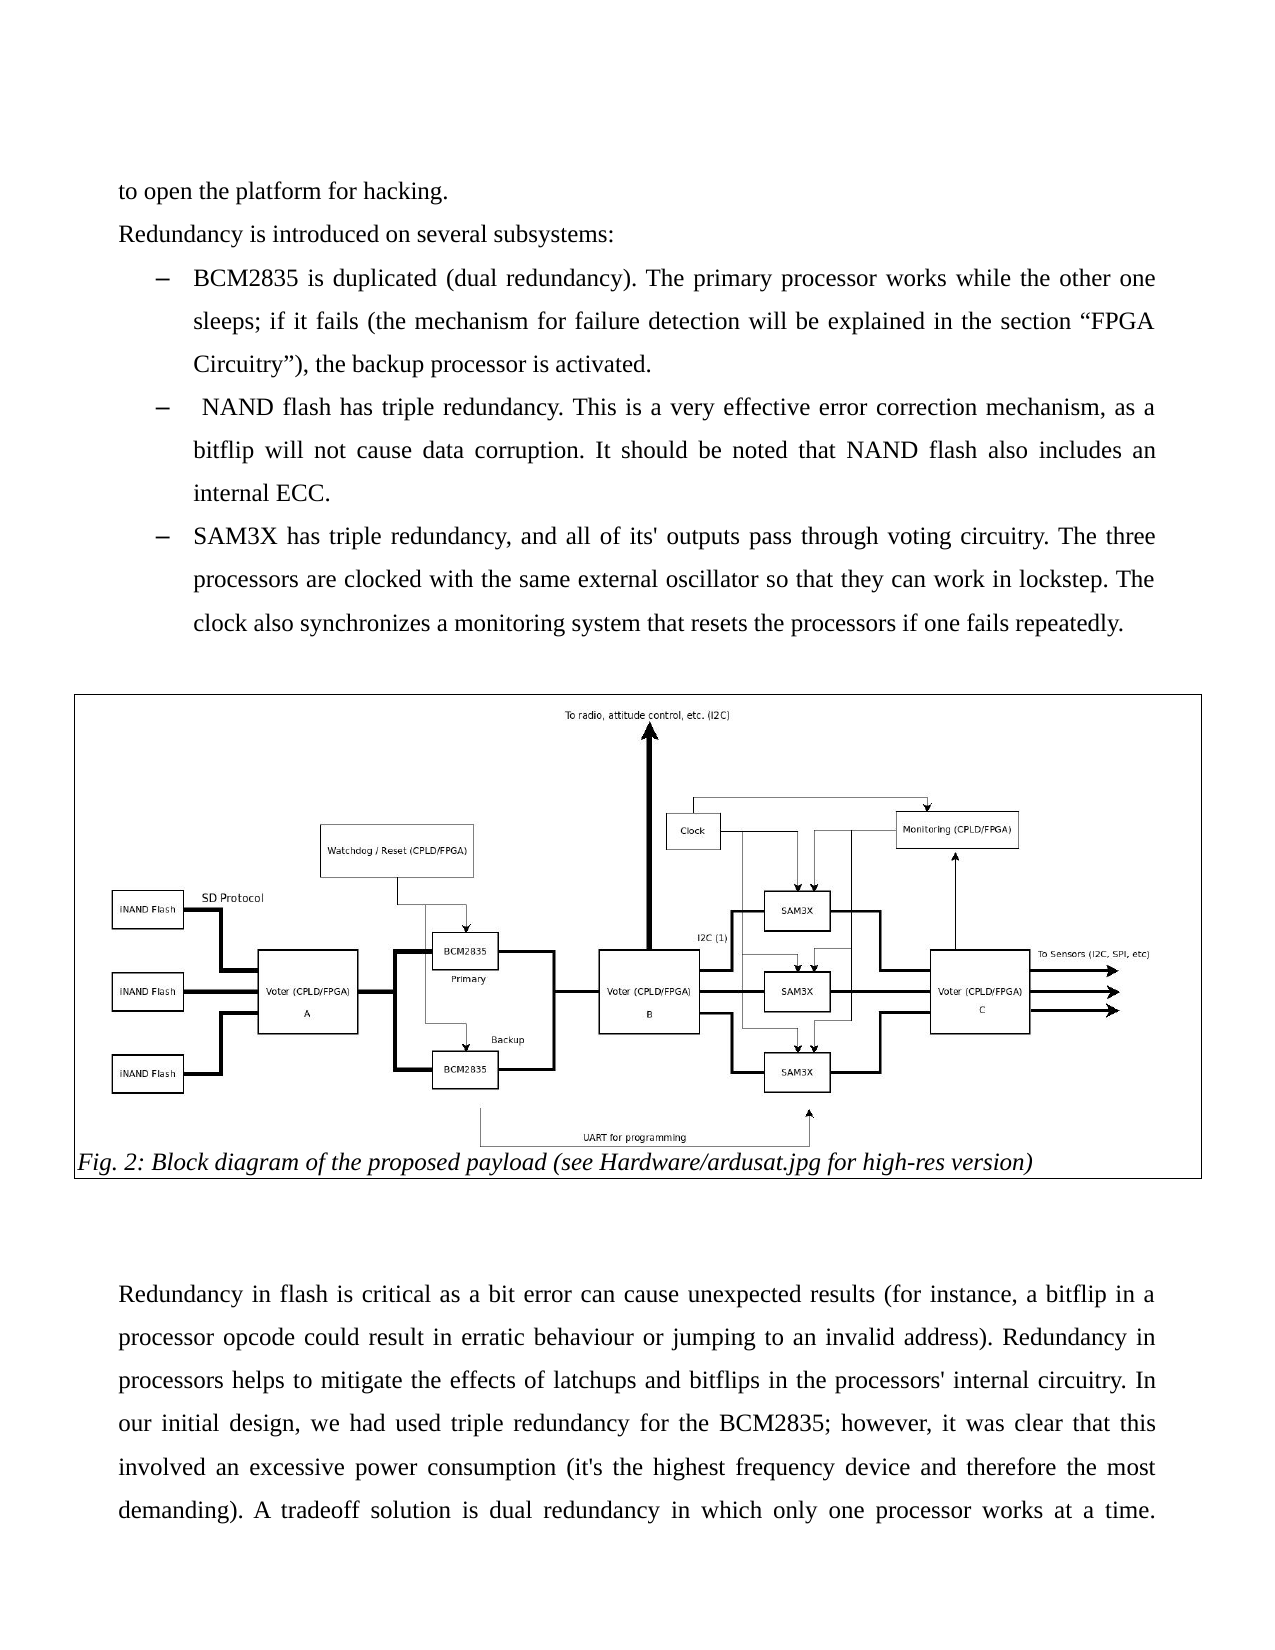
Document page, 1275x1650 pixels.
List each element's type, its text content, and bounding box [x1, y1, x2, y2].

text Redundancy in flash is critical as a bit error can cause unexpected results (for instance, a bitflip in a processor opcode could result in erratic behaviour or jumping to an invalid address). Redundancy in processors helps to mitigate the effects of latchups and bitflips in the processors' internal circuitry. In our initial design, we had used triple redundancy for the BCM2835; however, it was clear that this involved an excessive power consumption (it's the highest frequency device and therefore the most demanding). A tradeoff solution is dual redundancy in which only one processor works at a time. [118, 1279, 1157, 1523]
list NAND flash has triple redundancy. This is a very effective error correction mechanism, as a bitflip will not cause data corruption. It should be noted that NAND flash also includes an internal ECC. [156, 392, 1157, 507]
list BCM2835 is duplicated (dual redundancy). The primary processor works while the other one sleeps; if it fails (the mechanism for failure detection will be explained in the section “FPGA Circuitry”), the backup processor is activated. [156, 263, 1157, 378]
list SAM3X has triple redundancy, and all of its' outputs pass through voting circuitry. The three processors are clocked with the same external oscillator so that they can work in lockstep. The clock also synchronizes a monitoring system that resets the processors if one fails repeatedly. [156, 521, 1157, 636]
text to open the platform for hacking. [118, 176, 1157, 205]
picture [111, 709, 1151, 1147]
text Fig. 2: Block diagram of the proposed payload (see Hardware/ardusat.jpg for high-res version) [77, 709, 1198, 1175]
text Redundancy is introduced on several subsystems: [118, 219, 1157, 248]
